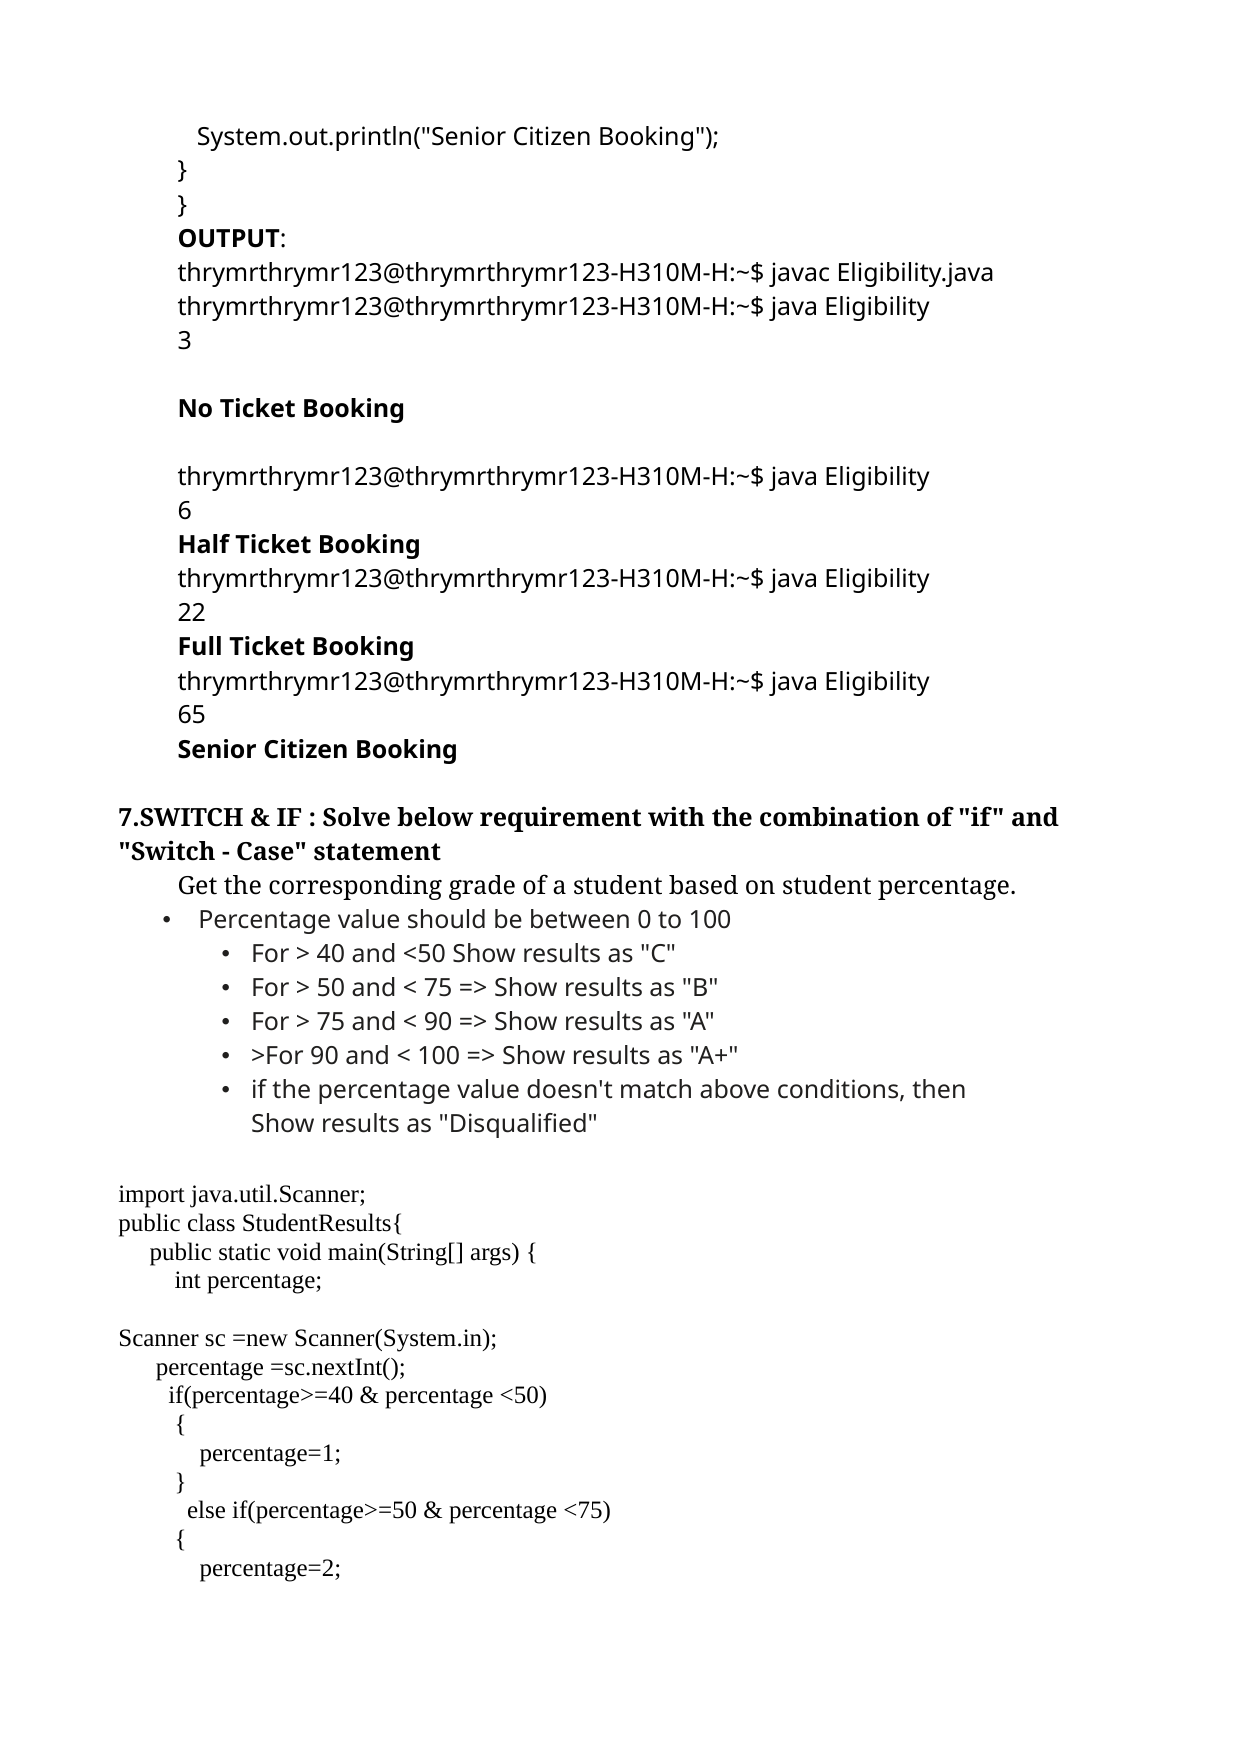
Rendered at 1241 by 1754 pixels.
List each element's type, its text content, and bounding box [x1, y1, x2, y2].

text 22 [177, 595, 1063, 629]
list Percentage value should be between 0 to 100 [162, 902, 1122, 936]
text if(percentage>=40 & percentage <50) [118, 1380, 1122, 1409]
text thrymrthrymr123@thrymrthrymr123-H310M-H:~$ javac Eligibility.java [177, 254, 1063, 288]
text int percentage; [118, 1265, 1122, 1294]
text import java.util.Scanner; [118, 1179, 1122, 1208]
text } [177, 186, 1063, 220]
text thrymrthrymr123@thrymrthrymr123-H310M-H:~$ java Eligibility [177, 663, 1063, 697]
text OUTPUT: [177, 220, 1063, 254]
text public static void main(String[] args) { [118, 1237, 1122, 1265]
text public class StudentResults{ [118, 1208, 1122, 1237]
list >For 90 and < 100 => Show results as "A+" [221, 1038, 1063, 1072]
text percentage =sc.nextInt(); [118, 1352, 1122, 1380]
text { [118, 1524, 1122, 1553]
text else if(percentage>=50 & percentage <75) [118, 1495, 1122, 1524]
text thrymrthrymr123@thrymrthrymr123-H310M-H:~$ java Eligibility [177, 459, 1063, 493]
text 3 [177, 322, 1063, 357]
list if the percentage value doesn't match above conditions, then Show results as "Disqualified" [221, 1072, 1063, 1140]
text 7.SWITCH & IF : Solve below requirement with the combination of "if" and "Switch - Case" statement [118, 799, 1063, 867]
text } [177, 152, 1063, 186]
text System.out.println("Senior Citizen Booking"); [177, 118, 1063, 152]
text } [118, 1467, 1122, 1495]
list For > 40 and <50 Show results as "C" [221, 936, 1063, 970]
text 6 [177, 493, 1063, 527]
text Scanner sc =new Scanner(System.in); [118, 1323, 1122, 1352]
text percentage=1; [118, 1438, 1122, 1467]
text Get the corresponding grade of a student based on student percentage. [177, 867, 1063, 902]
text 65 [177, 697, 1063, 731]
text thrymrthrymr123@thrymrthrymr123-H310M-H:~$ java Eligibility [177, 288, 1063, 322]
text thrymrthrymr123@thrymrthrymr123-H310M-H:~$ java Eligibility [177, 561, 1063, 595]
text Full Ticket Booking [177, 629, 1063, 663]
text No Ticket Booking [177, 391, 1063, 425]
list For > 75 and < 90 => Show results as "A" [221, 1004, 1063, 1038]
text percentage=2; [118, 1553, 1122, 1582]
list For > 50 and < 75 => Show results as "B" [221, 970, 1063, 1004]
text Senior Citizen Booking [177, 731, 1063, 765]
text { [118, 1409, 1122, 1438]
text Half Ticket Booking [177, 527, 1063, 561]
